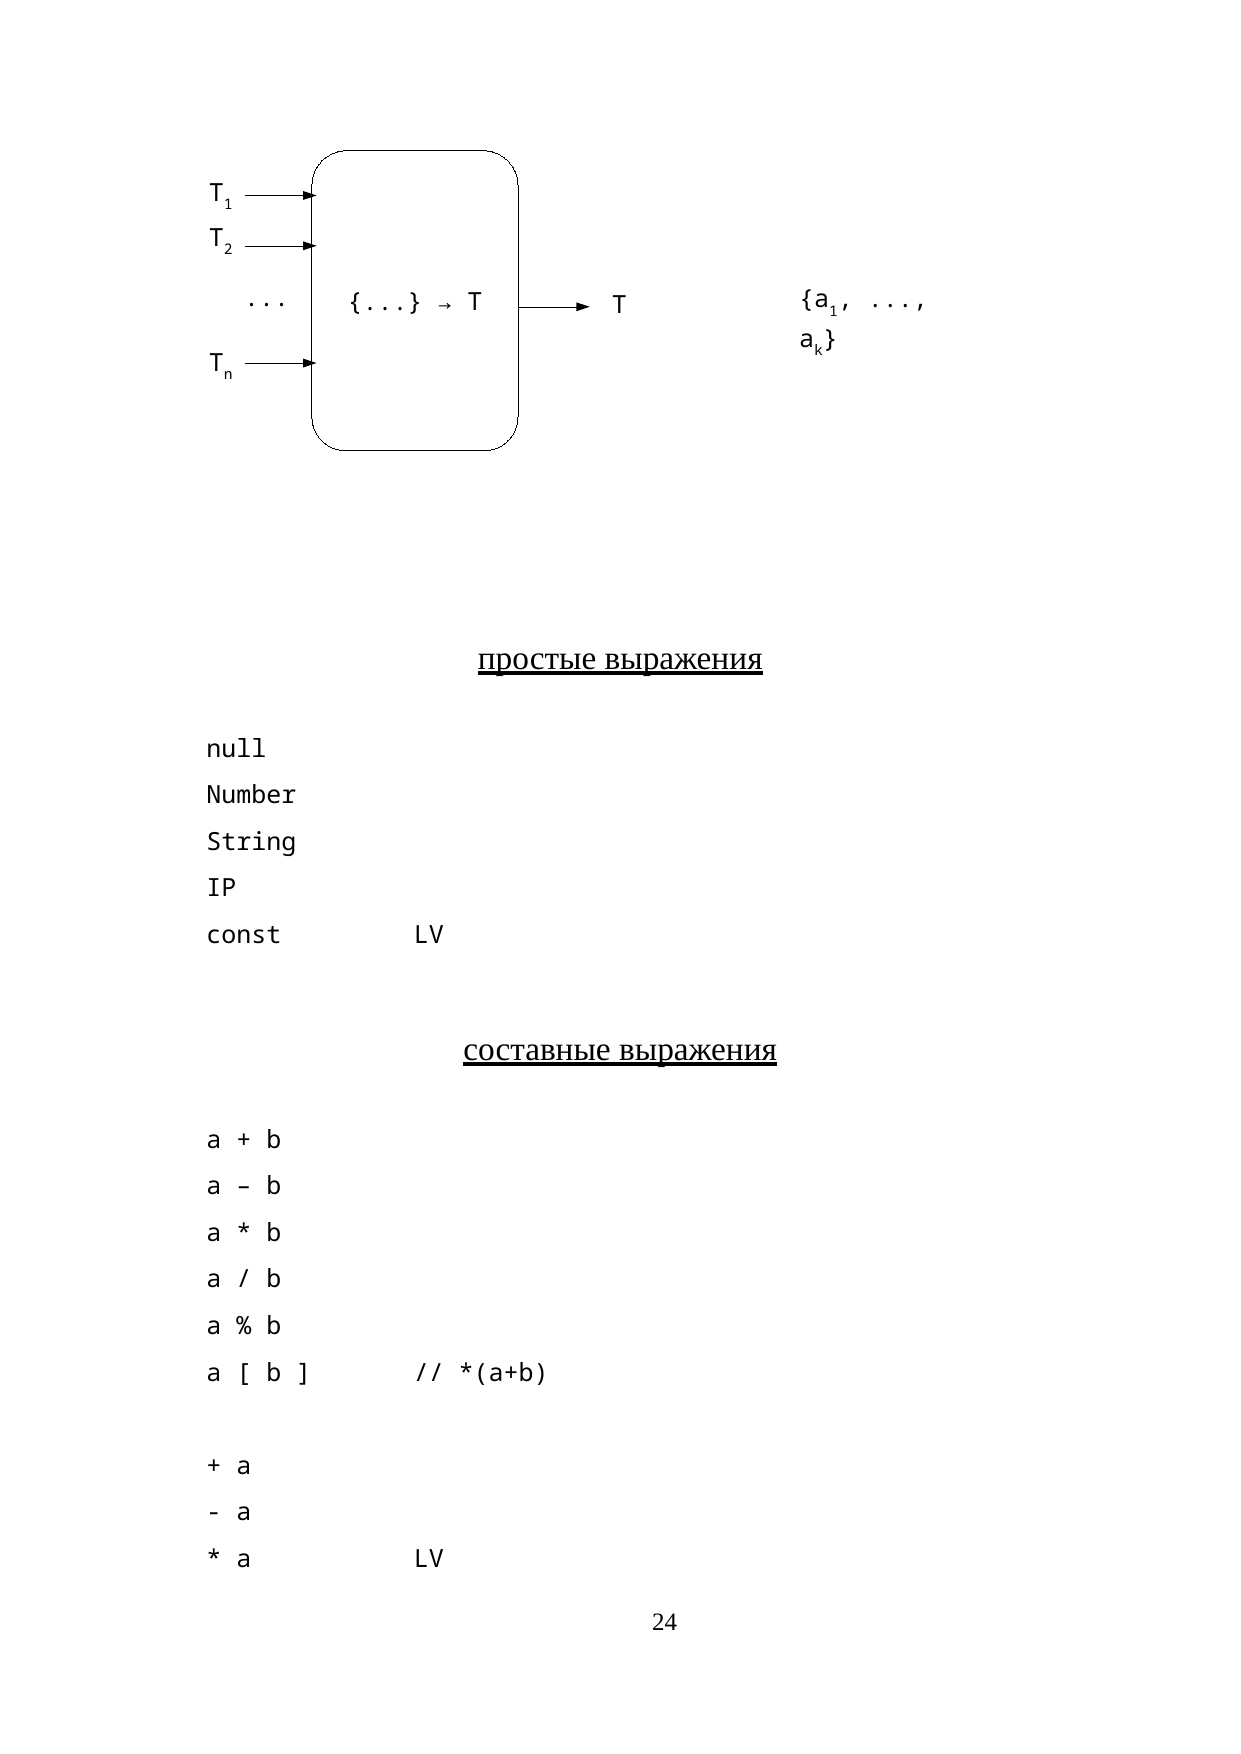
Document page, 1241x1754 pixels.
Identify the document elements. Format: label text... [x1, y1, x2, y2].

subtitle составные выражения [118, 1029, 1122, 1068]
text a / b [118, 1261, 1122, 1295]
text + a [118, 1447, 1122, 1481]
text a + b [118, 1121, 1122, 1155]
text Number [118, 777, 1122, 811]
text a – b [118, 1168, 1122, 1202]
text IP [118, 870, 1122, 904]
subtitle простые выражения [118, 638, 1122, 676]
text a * b [118, 1214, 1122, 1248]
text * a LV [118, 1540, 1122, 1574]
text - a [118, 1494, 1122, 1528]
text String [118, 823, 1122, 857]
text a [ b ] // *(a+b) [118, 1354, 1122, 1388]
text a % b [118, 1308, 1122, 1342]
text const LV [118, 916, 1122, 951]
text null [118, 730, 1122, 764]
